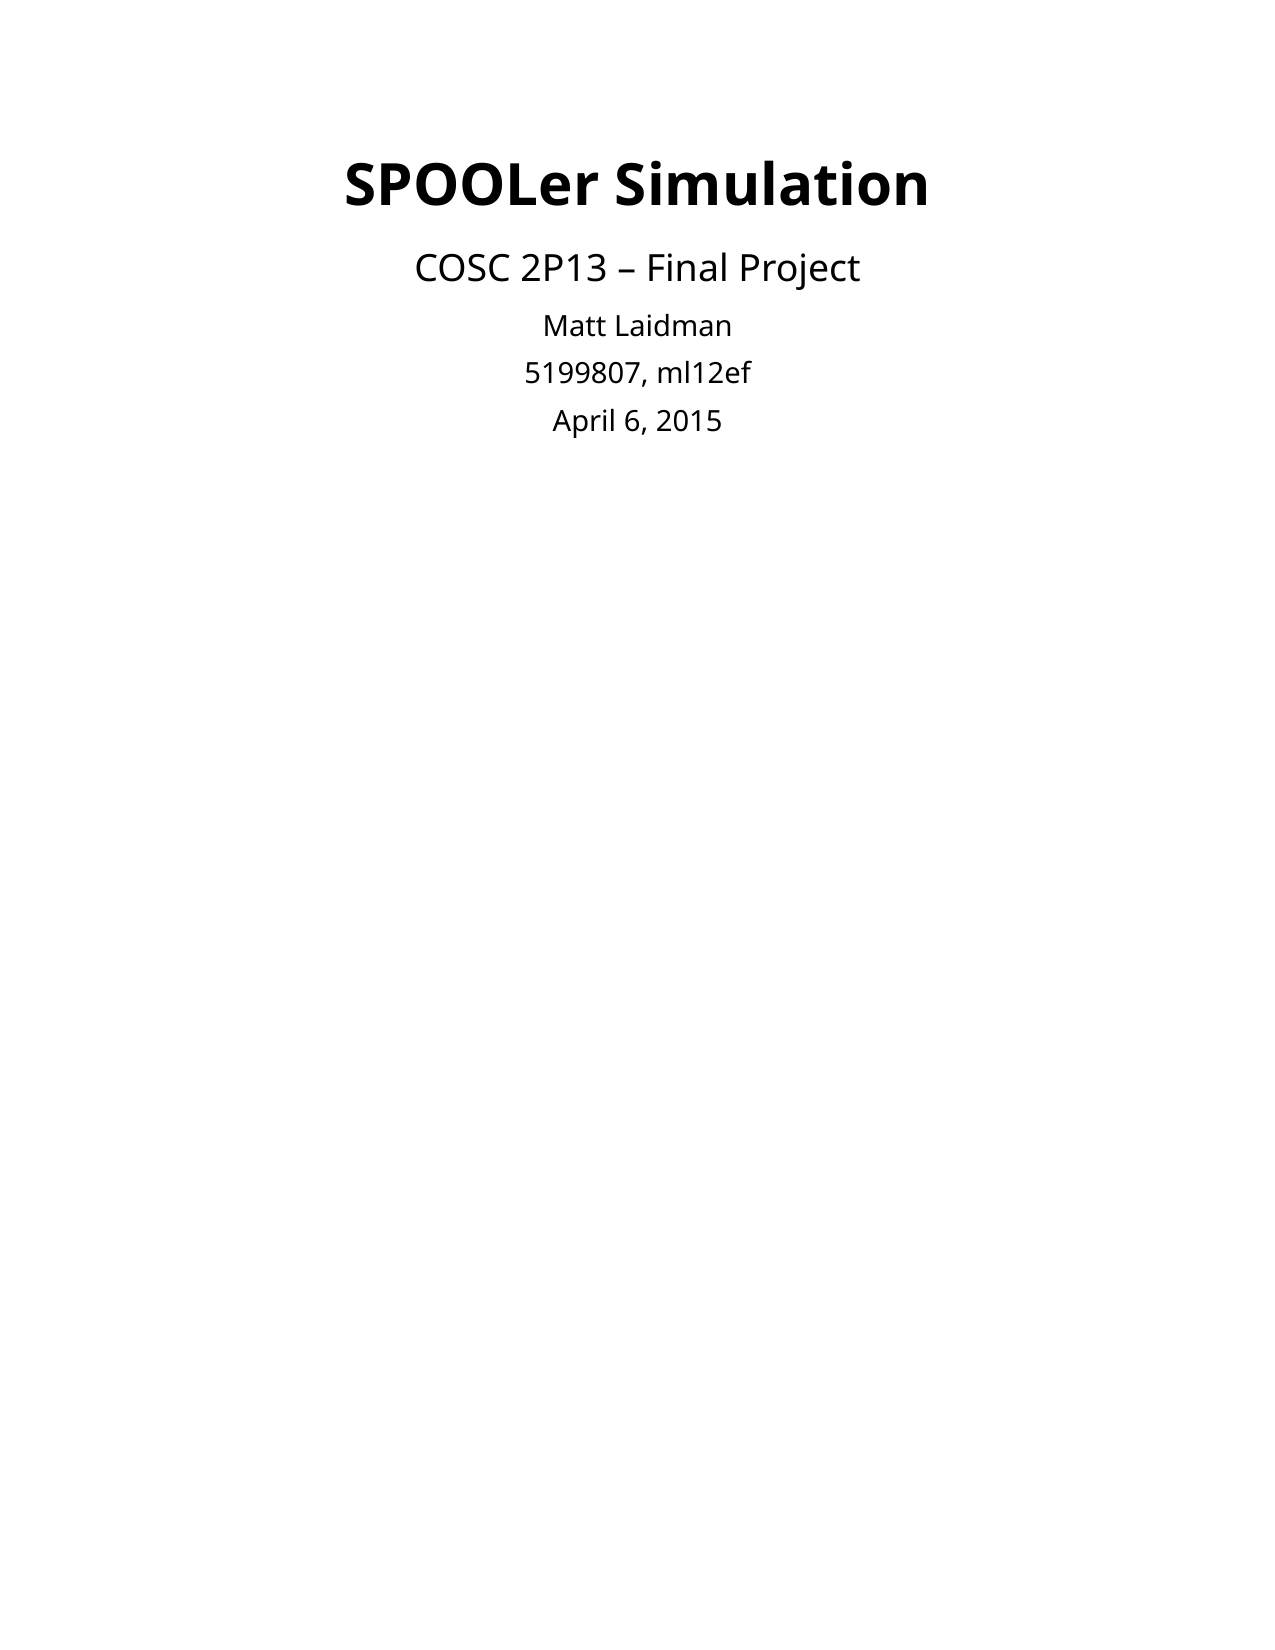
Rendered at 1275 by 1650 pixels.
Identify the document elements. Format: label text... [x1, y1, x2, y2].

text Matt Laidman [118, 305, 1157, 344]
subtitle COSC 2P13 – Final Project [118, 241, 1157, 292]
title SPOOLer Simulation [118, 143, 1157, 223]
text April 6, 2015 [118, 400, 1157, 440]
text 5199807, ml12ef [118, 352, 1157, 392]
